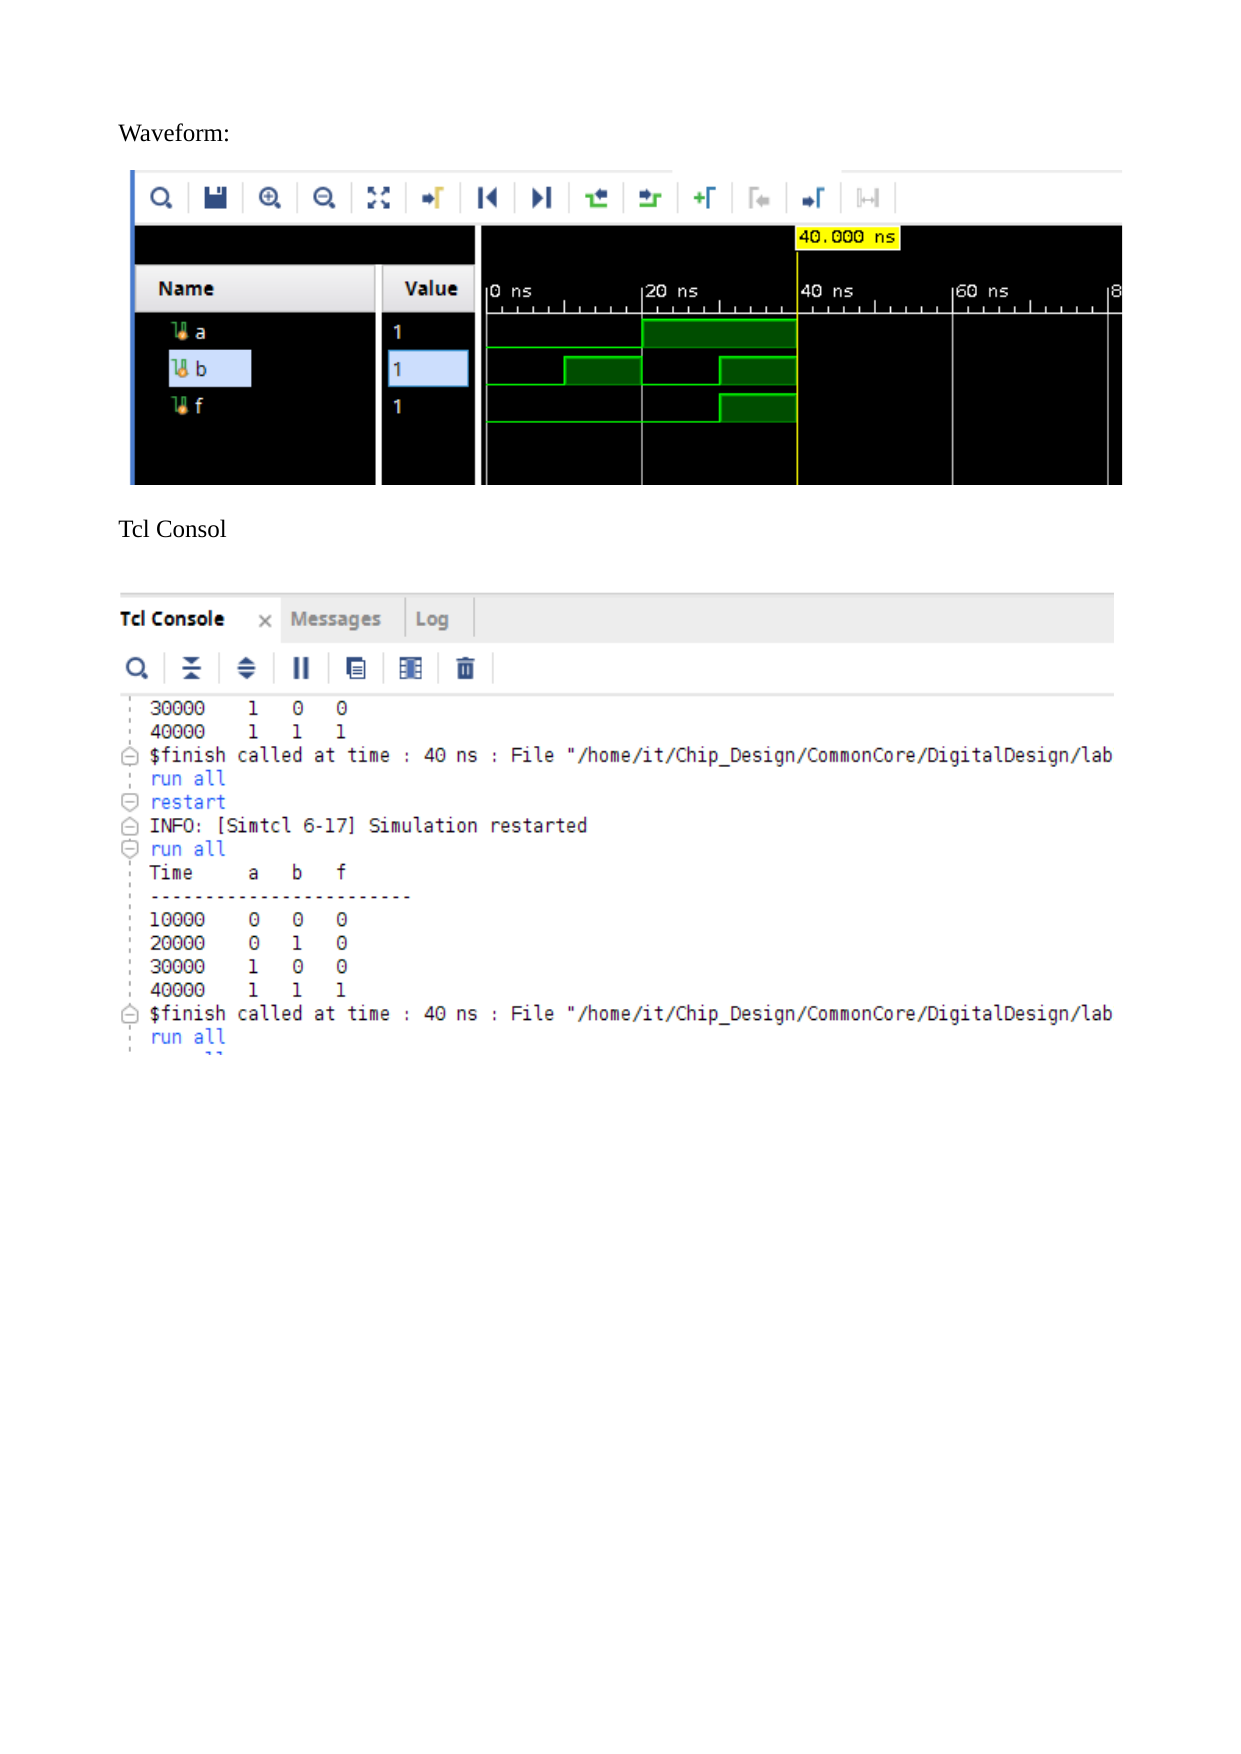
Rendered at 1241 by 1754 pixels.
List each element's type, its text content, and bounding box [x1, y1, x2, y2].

picture [118, 170, 1123, 485]
text Waveform: [118, 118, 1122, 147]
text Tcl Consol [118, 514, 1122, 542]
picture [120, 590, 1114, 1055]
